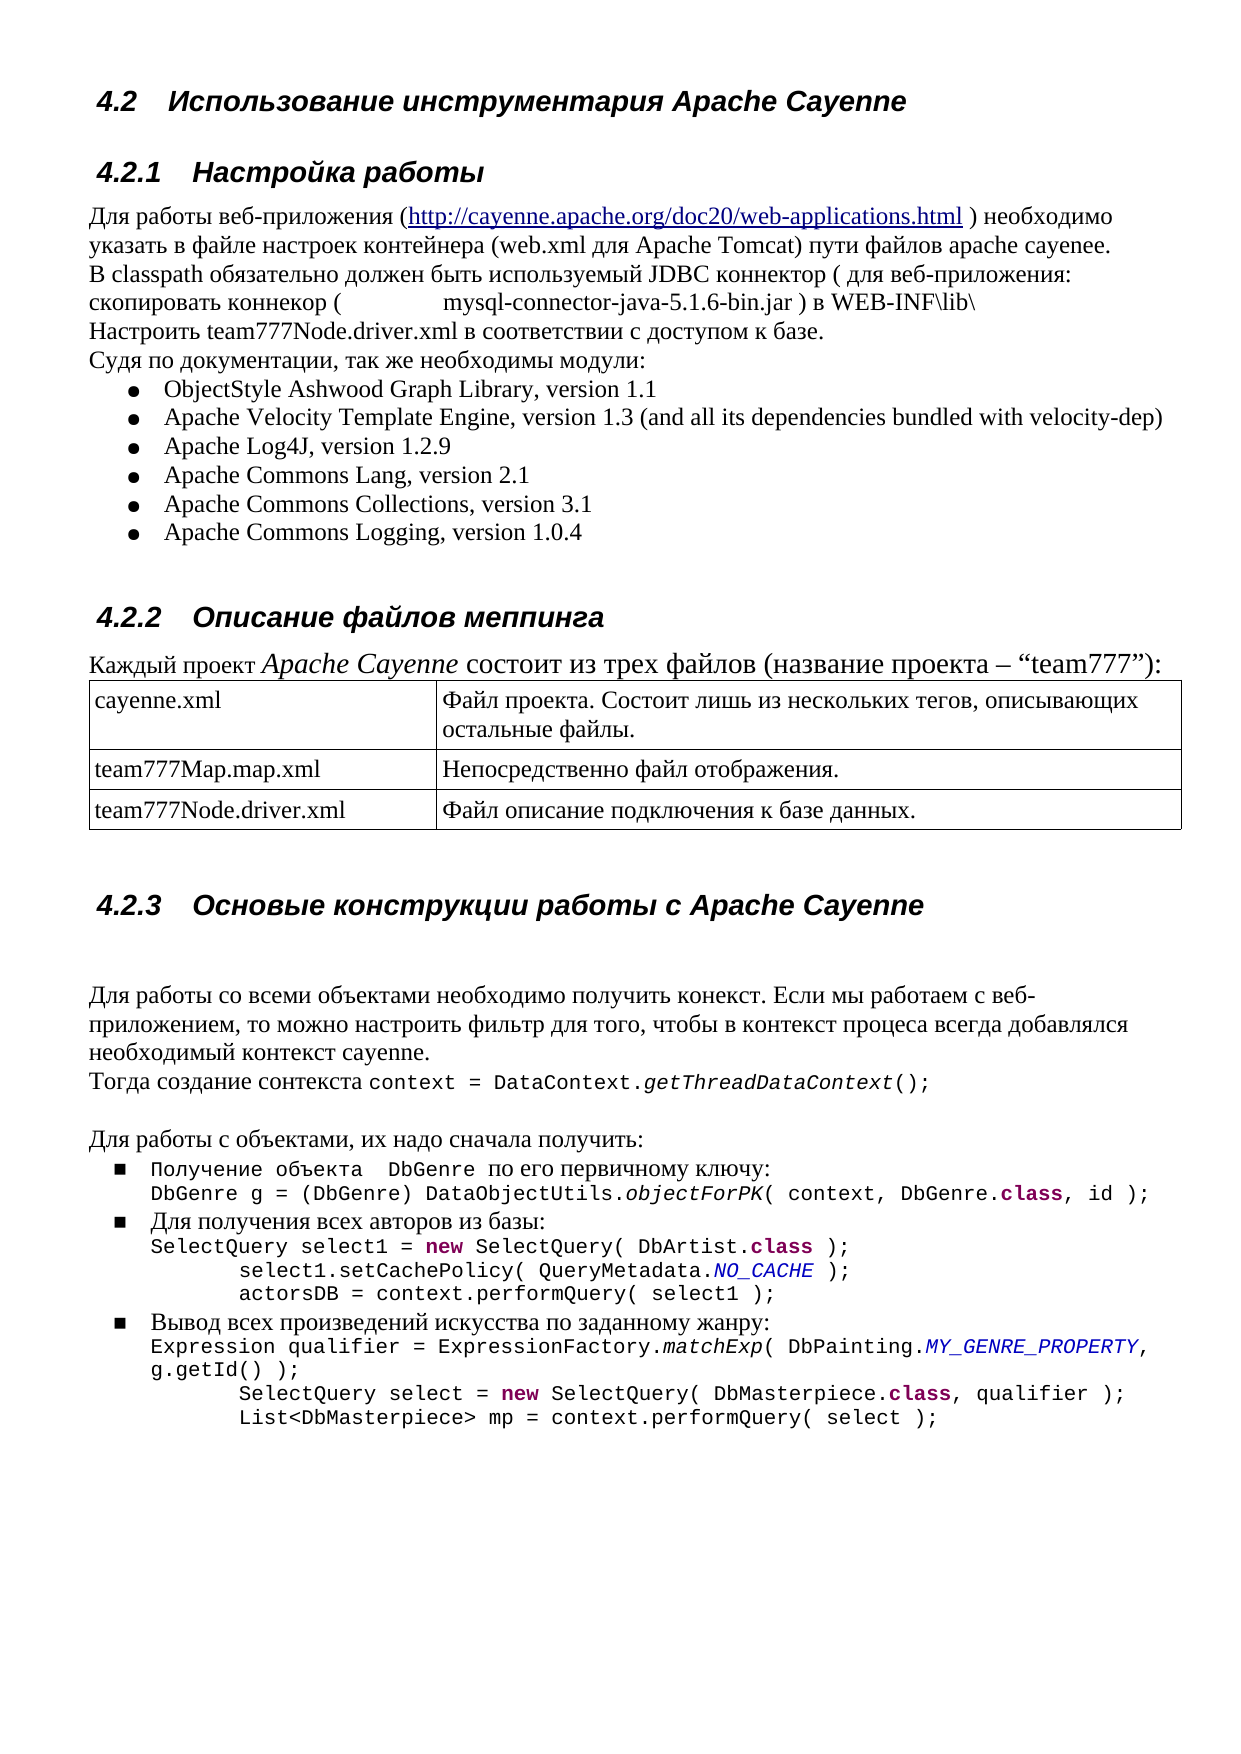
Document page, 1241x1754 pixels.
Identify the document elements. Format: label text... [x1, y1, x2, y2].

list DbGenre g = (DbGenre) DataObjectUtils.objectForPK( context, DbGenre.class, id ); [113, 1183, 1181, 1206]
list Apache Commons Lang, version 2.1 [126, 460, 1181, 489]
table_header cayenne.xml [90, 681, 436, 749]
list SelectQuery select1 = new SelectQuery( DbArtist.class ); [113, 1236, 1181, 1260]
list Для получения всех авторов из базы: [113, 1206, 1181, 1236]
table_cell team777Map.map.xml [90, 750, 436, 789]
list ObjectStyle Ashwood Graph Library, version 1.1 [126, 374, 1181, 402]
text select1.setCachePolicy( QueryMetadata.NO_CACHE ); [88, 1260, 1181, 1283]
text В classpath обязательно должен быть используемый JDBC коннектор ( для веб-приложения: скопировать коннекор ( mysql-connector-java-5.1.6-bin.jar ) в WEB-INF\lib\ [88, 259, 1181, 316]
list Вывод всех произведений искусства по заданному жанру: [113, 1307, 1181, 1336]
list Apache Velocity Template Engine, version 1.3 (and all its dependencies bundled with velocity-dep) [126, 402, 1181, 431]
list Для работы с объектами, их надо сначала получить: [88, 1124, 1181, 1153]
list Apache Commons Collections, version 3.1 [126, 489, 1181, 517]
text Тогда создание сонтекста context = DataContext.getThreadDataContext(); [88, 1066, 1181, 1096]
text Настроить team777Node.driver.xml в соответствии с доступом к базе. [88, 316, 1181, 345]
subtitle Описание файлов меппинга [88, 600, 1181, 633]
text SelectQuery select = new SelectQuery( DbMasterpiece.class, qualifier ); [88, 1383, 1181, 1407]
table_header Файл проекта. Состоит лишь из нескольких тегов, описывающих остальные файлы. [437, 681, 1181, 749]
text Судя по документации, так же необходимы модули: [88, 345, 1181, 374]
list Для работы со всеми объектами необходимо получить конекст. Если мы работаем с веб-приложением, то можно настроить фильтр для того, чтобы в контекст процеса всегда добавлялся необходимый контекст cayenne. [88, 980, 1181, 1066]
list Expression qualifier = ExpressionFactory.matchExp( DbPainting.MY_GENRE_PROPERTY, g.getId() ); [113, 1336, 1181, 1383]
subtitle Использование инструментария Apache Cayenne [88, 84, 1181, 118]
subtitle Настройка работы [88, 155, 1181, 189]
list Apache Log4J, version 1.2.9 [126, 431, 1181, 460]
table_cell Непосредственно файл отображения. [437, 750, 1181, 789]
subtitle Основые конструкции работы с Apache Cayenne [88, 888, 1181, 921]
text List<DbMasterpiece> mp = context.performQuery( select ); [88, 1407, 1181, 1430]
list Apache Commons Logging, version 1.0.4 [126, 517, 1181, 546]
text Каждый проект Apache Cayenne состоит из трех файлов (название проекта – “team777”): [88, 646, 1181, 679]
text Для работы веб-приложения (http://cayenne.apache.org/doc20/web-applications.html ) необходимо указать в файле настроек контейнера (web.xml для Apache Tomcat) пути файлов apache cayenee. [88, 201, 1181, 259]
table_cell team777Node.driver.xml [90, 790, 436, 829]
list Получение объекта DbGenre по его первичному ключу: [113, 1153, 1181, 1183]
text actorsDB = context.performQuery( select1 ); [88, 1283, 1181, 1307]
table_cell Файл описание подключения к базе данных. [437, 790, 1181, 829]
